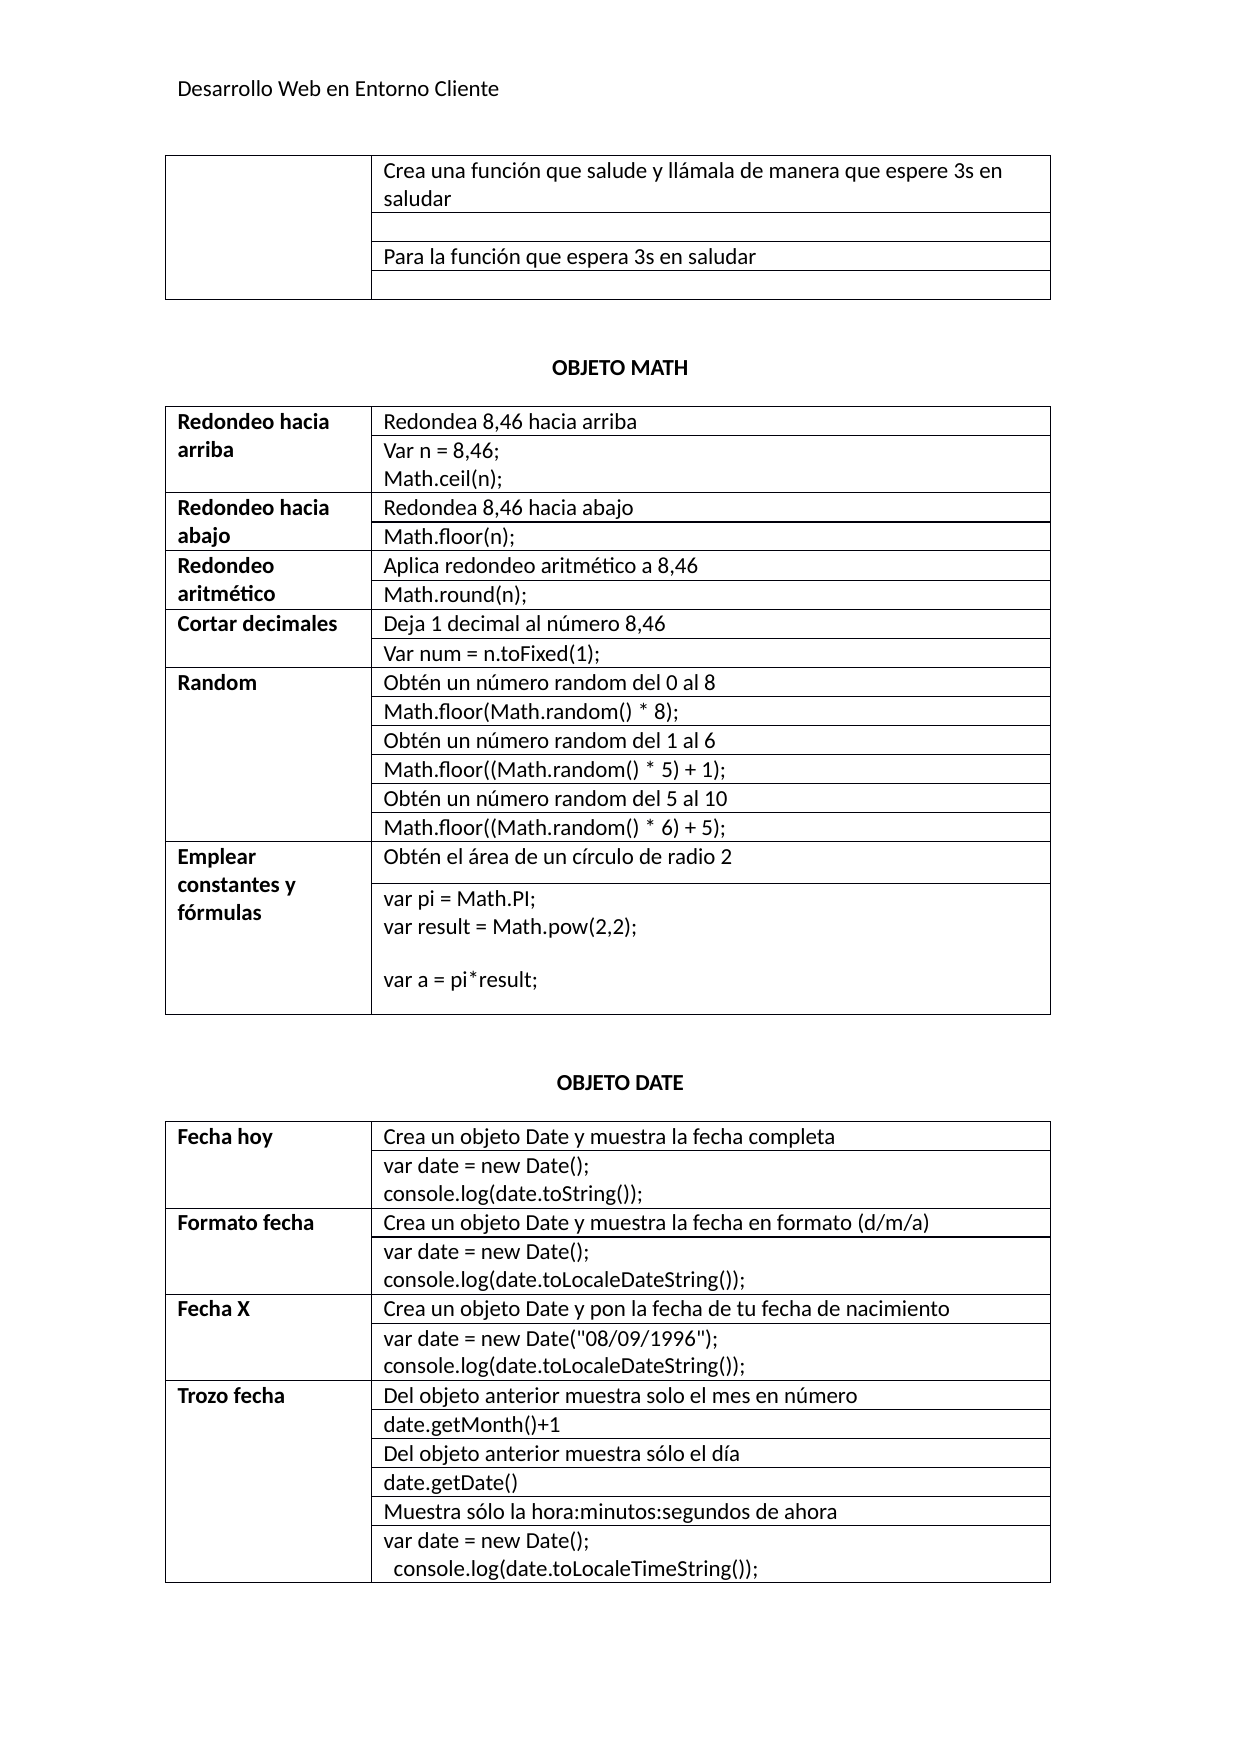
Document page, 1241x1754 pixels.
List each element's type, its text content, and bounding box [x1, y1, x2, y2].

table_cell Var num = n.toFixed(1); [372, 639, 1050, 667]
table_cell [166, 156, 371, 299]
table_cell var date = new Date(); console.log(date.toLocaleDateString()); [372, 1238, 1050, 1293]
table_cell date.getMonth()+1 [372, 1410, 1050, 1438]
table_cell Crea una función que salude y llámala de manera que espere 3s en saludar [372, 156, 1050, 212]
table_header Redondeo hacia arriba [166, 407, 371, 492]
table_cell date.getDate() [372, 1468, 1050, 1496]
table_header Fecha hoy [166, 1122, 371, 1207]
table_cell [372, 271, 1050, 299]
table_cell var date = new Date("08/09/1996"); console.log(date.toLocaleDateString()); [372, 1324, 1050, 1380]
table_cell Aplica redondeo aritmético a 8,46 [372, 551, 1050, 579]
table_cell Emplear constantes y fórmulas [166, 842, 371, 1014]
table_cell Crea un objeto Date y pon la fecha de tu fecha de nacimiento [372, 1295, 1050, 1323]
table_cell Math.floor(n); [372, 523, 1050, 550]
table_header Redondea 8,46 hacia arriba [372, 407, 1050, 435]
table_cell Del objeto anterior muestra sólo el día [372, 1439, 1050, 1467]
table_cell Fecha X [166, 1295, 371, 1380]
table_cell Redondeo hacia abajo [166, 493, 371, 550]
table_cell Formato fecha [166, 1209, 371, 1293]
table_header Crea un objeto Date y muestra la fecha completa [372, 1122, 1050, 1150]
table_cell Cortar decimales [166, 610, 371, 667]
table_cell var pi = Math.PI; var result = Math.pow(2,2); var a = pi*result; [372, 884, 1050, 1014]
text OBJETO DATE [177, 1068, 1063, 1096]
table_cell Random [166, 668, 371, 841]
table_cell Obtén un número random del 5 al 10 [372, 784, 1050, 812]
table_cell Muestra sólo la hora:minutos:segundos de ahora [372, 1497, 1050, 1525]
table_cell Del objeto anterior muestra solo el mes en número [372, 1381, 1050, 1409]
text OBJETO MATH [177, 353, 1063, 381]
table_cell Obtén un número random del 0 al 8 [372, 668, 1050, 696]
table_cell Para la función que espera 3s en saludar [372, 242, 1050, 270]
table_cell Redondeo aritmético [166, 551, 371, 608]
table_cell Var n = 8,46; Math.ceil(n); [372, 436, 1050, 492]
table_cell [372, 213, 1050, 241]
table_cell Trozo fecha [166, 1381, 371, 1582]
table_cell Math.round(n); [372, 581, 1050, 608]
table_cell Obtén el área de un círculo de radio 2 [372, 842, 1050, 883]
table_cell Obtén un número random del 1 al 6 [372, 726, 1050, 754]
table_cell var date = new Date(); console.log(date.toLocaleTimeString()); [372, 1526, 1050, 1582]
table_cell var date = new Date(); console.log(date.toString()); [372, 1151, 1050, 1207]
table_cell Math.floor((Math.random() * 6) + 5); [372, 813, 1050, 841]
table_cell Math.floor((Math.random() * 5) + 1); [372, 755, 1050, 783]
table_cell Deja 1 decimal al número 8,46 [372, 610, 1050, 638]
table_cell Math.floor(Math.random() * 8); [372, 697, 1050, 725]
table_cell Redondea 8,46 hacia abajo [372, 493, 1050, 521]
table_cell Crea un objeto Date y muestra la fecha en formato (d/m/a) [372, 1209, 1050, 1236]
